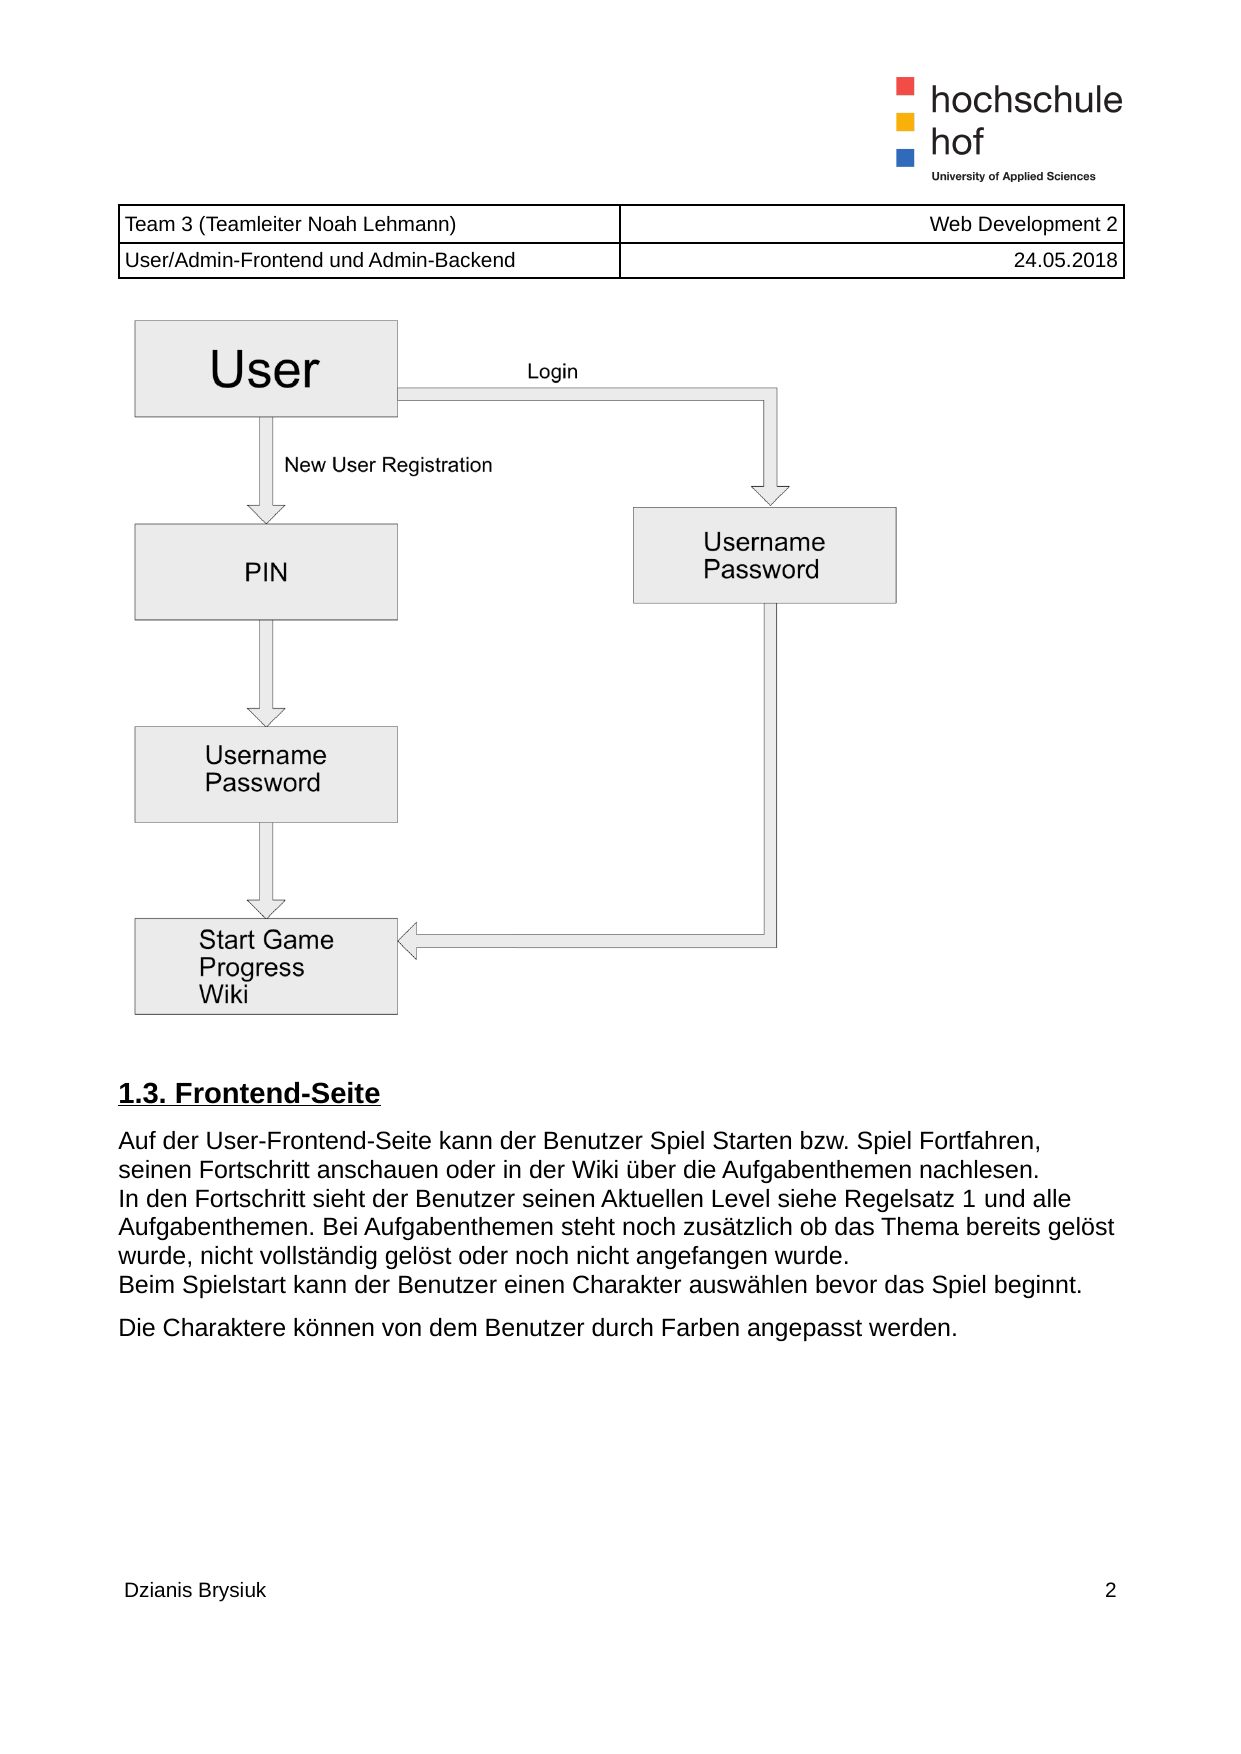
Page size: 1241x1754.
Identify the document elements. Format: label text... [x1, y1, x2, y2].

picture [118, 308, 911, 1035]
text Beim Spielstart kann der Benutzer einen Charakter auswählen bevor das Spiel beginnt. Die Charaktere können von dem Benutzer durch Farben angepasst werden. [118, 1270, 1122, 1342]
text Auf der User-Frontend-Seite kann der Benutzer Spiel Starten bzw. Spiel Fortfahren, seinen Fortschritt anschauen oder in der Wiki über die Aufgabenthemen nachlesen. [118, 1126, 1122, 1183]
picture [896, 77, 1122, 182]
text 1.3. Frontend-Seite [118, 1076, 1122, 1109]
text In den Fortschritt sieht der Benutzer seinen Aktuellen Level siehe Regelsatz 1 und alle Aufgabenthemen. Bei Aufgabenthemen steht noch zusätzlich ob das Thema bereits gelöst wurde, nicht vollständig gelöst oder noch nicht angefangen wurde. [118, 1183, 1122, 1270]
